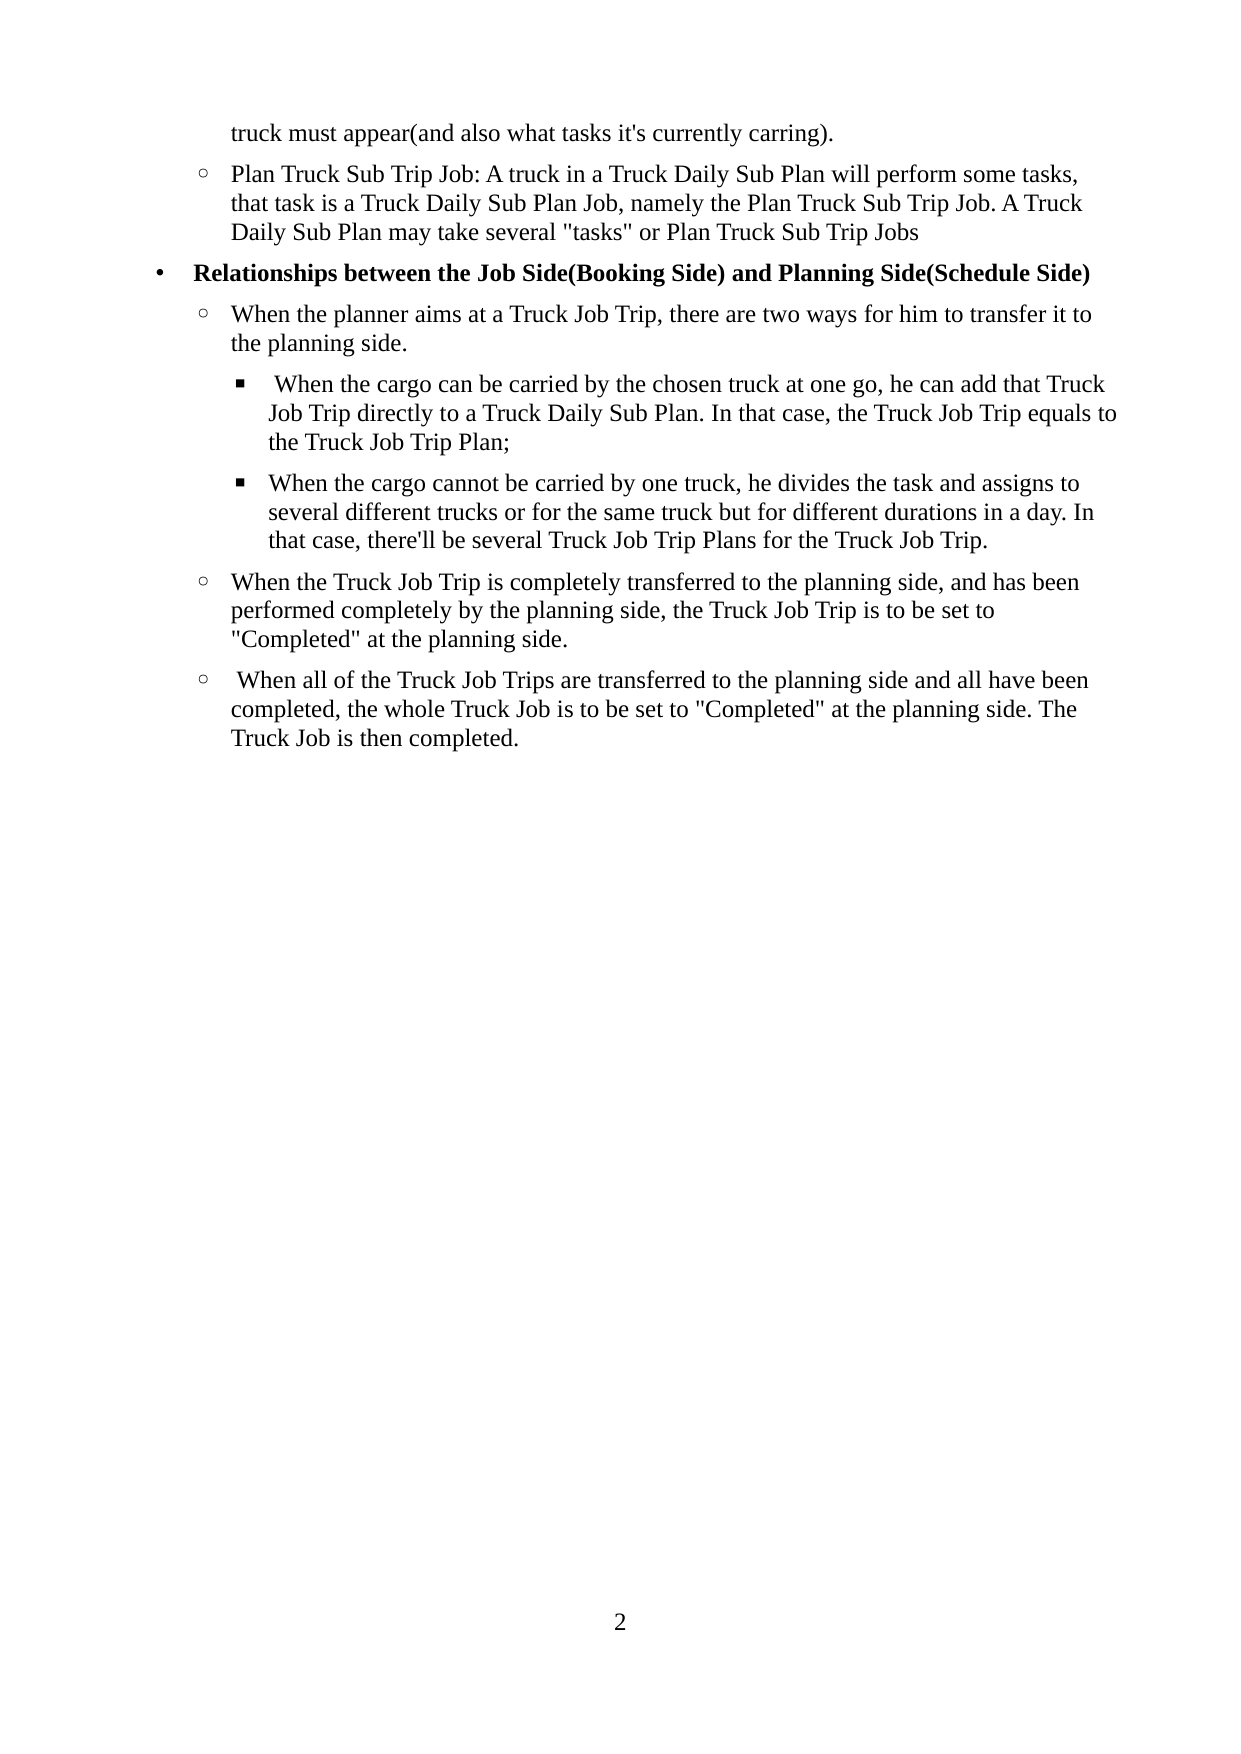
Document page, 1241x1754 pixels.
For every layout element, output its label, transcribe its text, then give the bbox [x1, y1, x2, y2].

list When the cargo cannot be carried by one truck, he divides the task and assigns to several different trucks or for the same truck but for different durations in a day. In that case, there'll be several Truck Job Trip Plans for the Truck Job Trip. [231, 468, 1122, 554]
list When the cargo can be carried by the chosen truck at one go, he can add that Truck Job Trip directly to a Truck Daily Sub Plan. In that case, the Truck Job Trip equals to the Truck Job Trip Plan; [231, 369, 1122, 456]
list When the planner aims at a Truck Job Trip, there are two ways for him to transfer it to the planning side. [193, 299, 1122, 357]
list Relationships between the Job Side(Booking Side) and Planning Side(Schedule Side) [156, 258, 1122, 287]
list Plan Truck Sub Trip Job: A truck in a Truck Daily Sub Plan will perform some tasks, that task is a Truck Daily Sub Plan Job, namely the Plan Truck Sub Trip Job. A Truck Daily Sub Plan may take several "tasks" or Plan Truck Sub Trip Jobs [193, 159, 1122, 246]
list truck must appear(and also what tasks it's currently carring). [193, 118, 1122, 147]
list When the Truck Job Trip is completely transferred to the planning side, and has been performed completely by the planning side, the Truck Job Trip is to be set to "Completed" at the planning side. [193, 567, 1122, 653]
list When all of the Truck Job Trips are transferred to the planning side and all have been completed, the whole Truck Job is to be set to "Completed" at the planning side. The Truck Job is then completed. [193, 666, 1122, 752]
